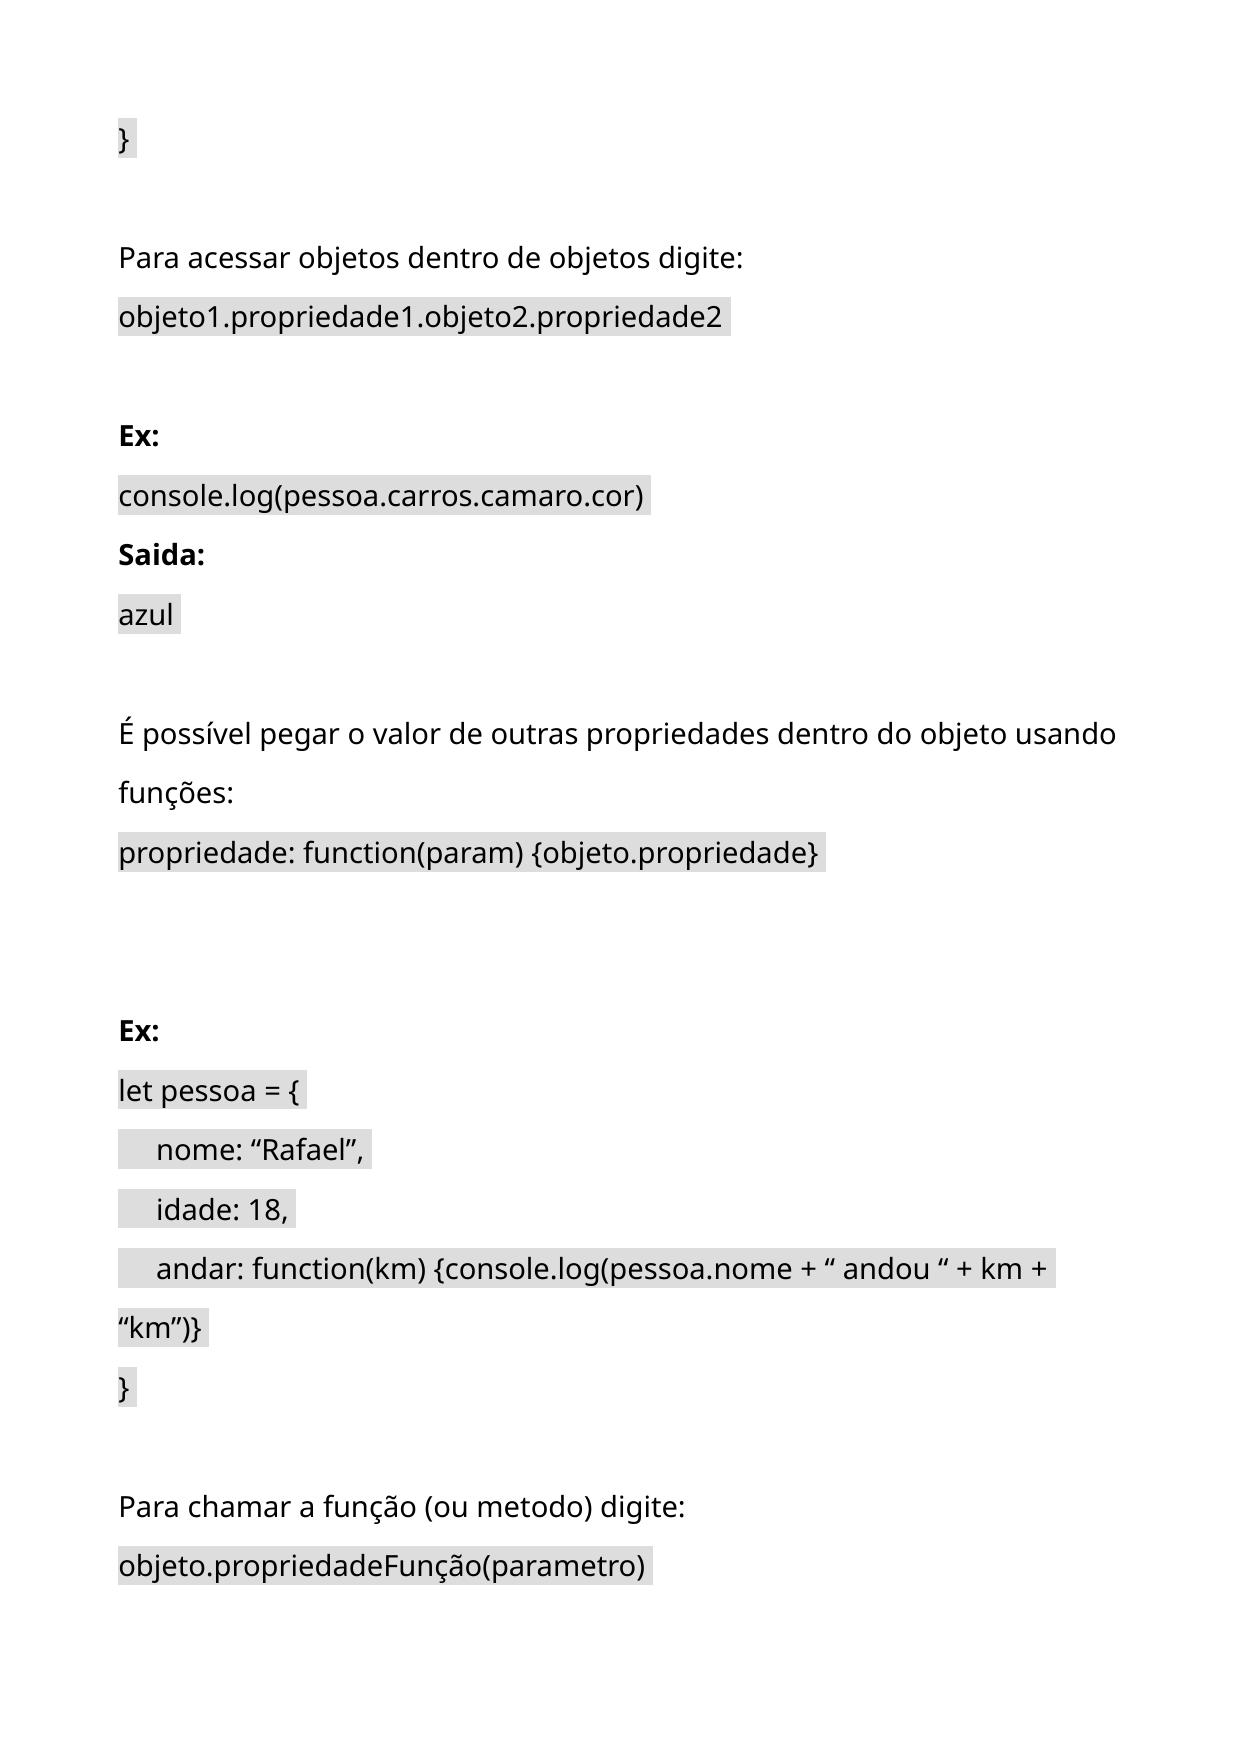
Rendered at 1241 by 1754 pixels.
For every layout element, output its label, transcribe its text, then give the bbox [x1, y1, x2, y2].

text objeto.propriedadeFunção(parametro) [118, 1546, 1122, 1585]
text propriedade: function(param) {objeto.propriedade} [118, 832, 1122, 872]
text let pessoa = { [118, 1070, 1122, 1109]
text azul [118, 594, 1122, 634]
text } [118, 1367, 1122, 1407]
text É possível pegar o valor de outras propriedades dentro do objeto usando funções: [118, 713, 1122, 812]
text console.log(pessoa.carros.camaro.cor) [118, 475, 1122, 515]
text } [118, 118, 1122, 158]
text objeto1.propriedade1.objeto2.propriedade2 [118, 297, 1122, 336]
text Ex: [118, 416, 1122, 455]
text Ex: [118, 1010, 1122, 1050]
text andar: function(km) {console.log(pessoa.nome + “ andou “ + km + “km”)} [118, 1248, 1122, 1347]
text idade: 18, [118, 1189, 1122, 1228]
text Para chamar a função (ou metodo) digite: [118, 1486, 1122, 1526]
text Saida: [118, 534, 1122, 574]
text nome: “Rafael”, [118, 1129, 1122, 1169]
text Para acessar objetos dentro de objetos digite: [118, 237, 1122, 277]
